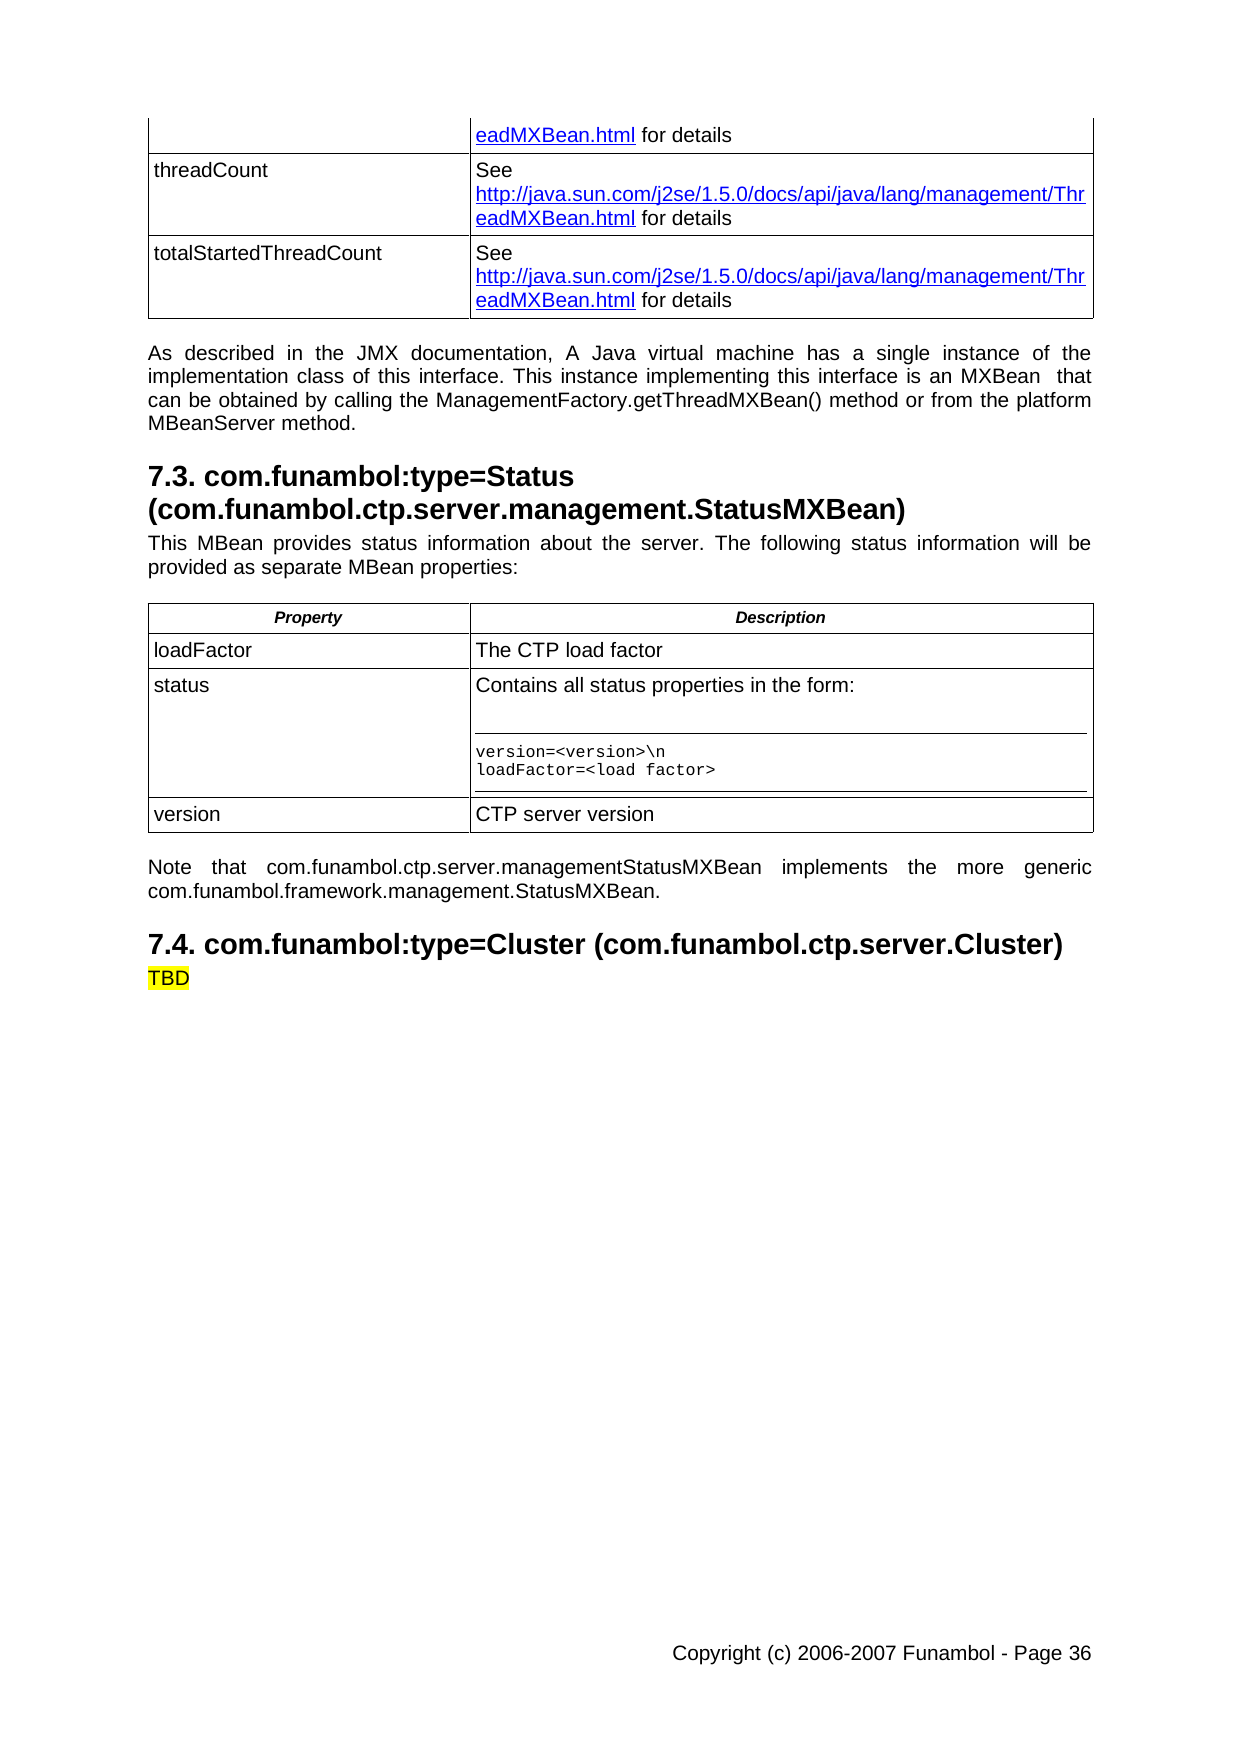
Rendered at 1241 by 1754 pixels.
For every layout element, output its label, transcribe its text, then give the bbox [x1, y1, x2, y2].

table_cell eadMXBean.html for details [471, 118, 1093, 153]
table_header Property [149, 604, 469, 633]
subtitle com.funambol:type=Status (com.funambol.ctp.server.management.StatusMXBean) [148, 460, 1093, 525]
table_cell [149, 118, 469, 153]
table_cell loadFactor [149, 634, 469, 668]
table_header Description [471, 604, 1093, 633]
table_cell CTP server version [471, 798, 1093, 832]
text As described in the JMX documentation, A Java virtual machine has a single instance of the implementation class of this interface. This instance implementing this interface is an MXBean that can be obtained by calling the ManagementFactory.getThreadMXBean() method or from the platform MBeanServer method. [148, 341, 1093, 435]
table_cell version [149, 798, 469, 832]
table_cell threadCount [149, 154, 469, 235]
table_cell The CTP load factor [471, 634, 1093, 668]
text This MBean provides status information about the server. The following status information will be provided as separate MBean properties: [148, 532, 1093, 579]
table_cell Contains all status properties in the form: version=<version>\n loadFactor=<load factor> [471, 669, 1093, 797]
text Note that com.funambol.ctp.server.managementStatusMXBean implements the more generic com.funambol.framework.management.StatusMXBean. [148, 856, 1093, 903]
subtitle com.funambol:type=Cluster (com.funambol.ctp.server.Cluster) [148, 928, 1093, 960]
text TBD [148, 966, 1093, 990]
table_cell See http://java.sun.com/j2se/1.5.0/docs/api/java/lang/management/ThreadMXBean.html for details [471, 236, 1093, 318]
table_cell See http://java.sun.com/j2se/1.5.0/docs/api/java/lang/management/ThreadMXBean.html for details [471, 154, 1093, 235]
table_cell status [149, 669, 469, 797]
table_cell totalStartedThreadCount [149, 236, 469, 318]
